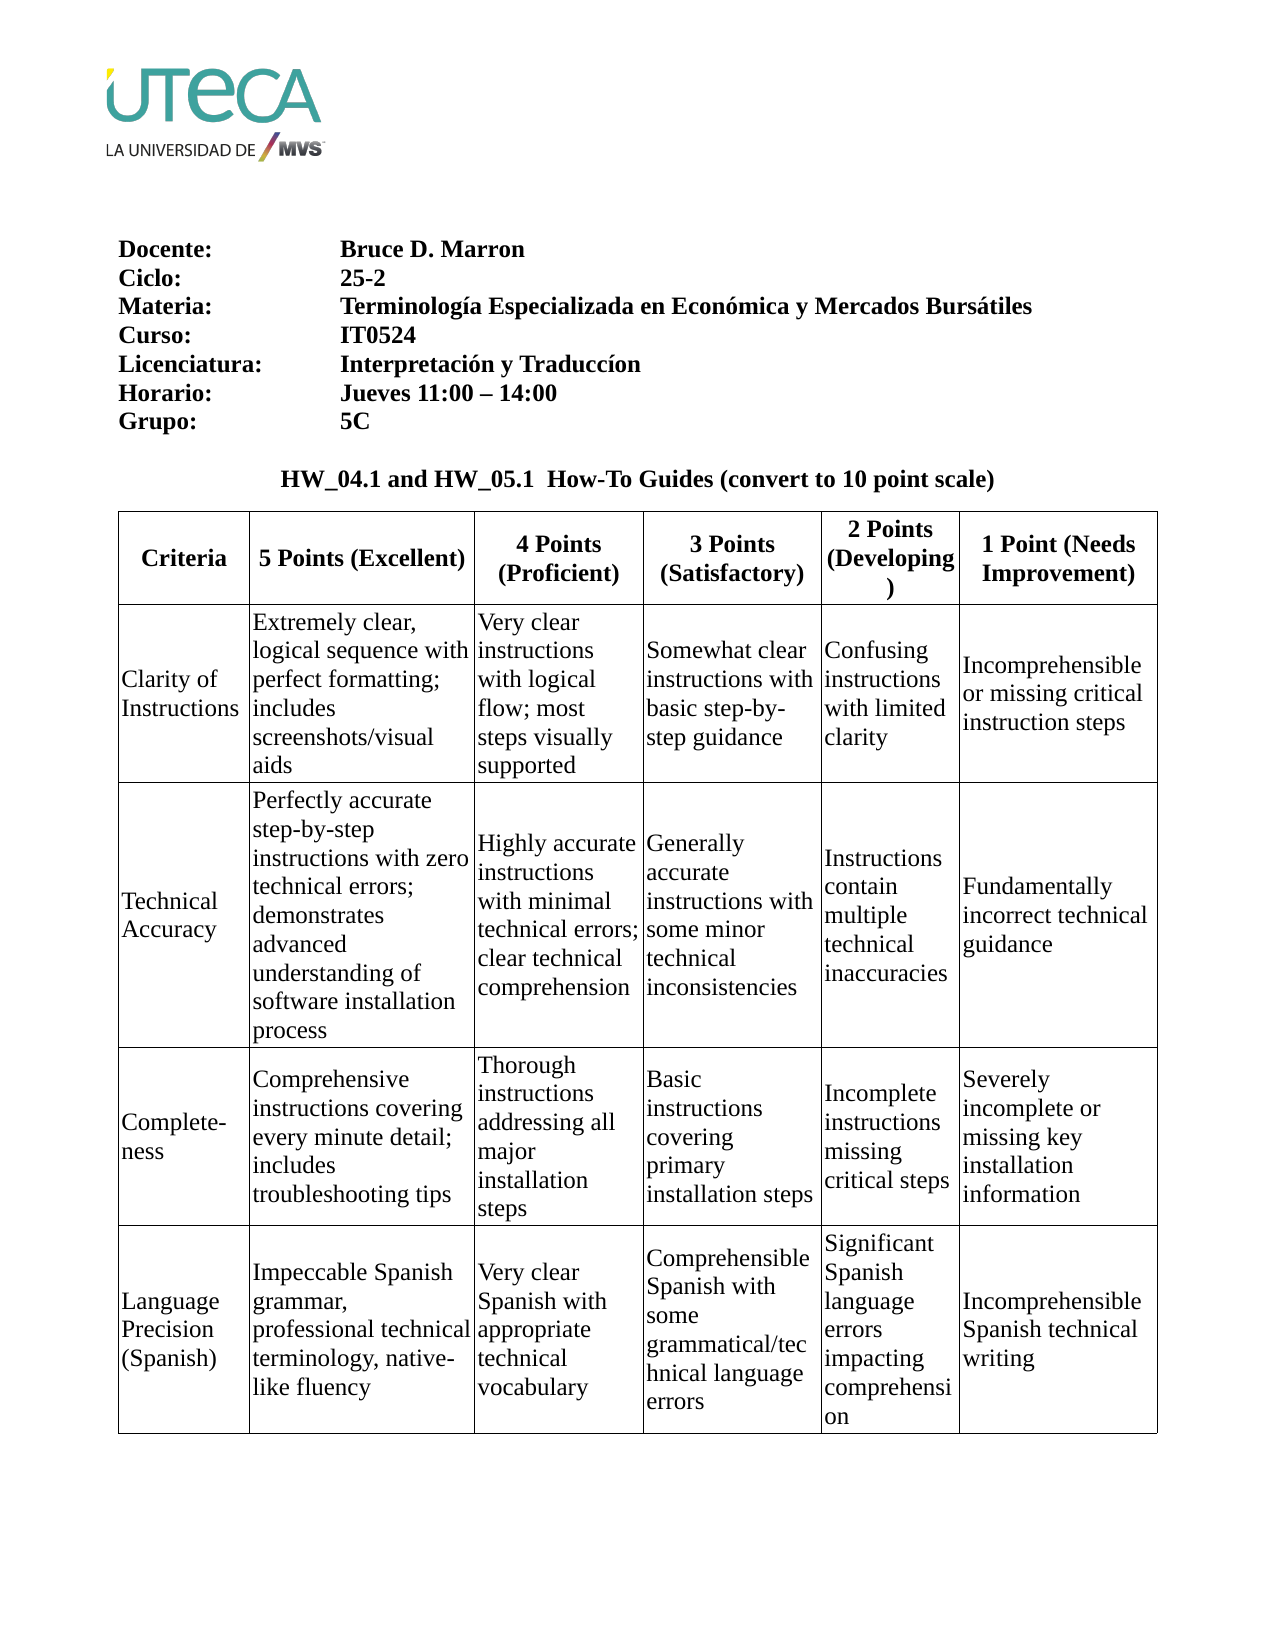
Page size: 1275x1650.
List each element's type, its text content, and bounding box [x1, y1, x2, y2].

table_cell Confusing instructions with limited clarity [822, 605, 959, 782]
table_cell Basic instructions covering primary installation steps [644, 1048, 821, 1225]
text HW_04.1 and HW_05.1 How-To Guides (convert to 10 point scale) [118, 464, 1157, 493]
table_cell Very clear Spanish with appropriate technical vocabulary [475, 1226, 643, 1432]
text Horario: Jueves 11:00 – 14:00 [118, 378, 1157, 406]
text Grupo: 5C [118, 406, 1157, 435]
table_cell Very clear instructions with logical flow; most steps visually supported [475, 605, 643, 782]
table_cell Incomplete instructions missing critical steps [822, 1048, 959, 1225]
table_cell Complete-ness [119, 1048, 249, 1225]
text Curso: IT0524 [118, 320, 1157, 349]
table_cell Extremely clear, logical sequence with perfect formatting; includes screenshots/visual aids [250, 605, 474, 782]
text Materia: Terminología Especializada en Económica y Mercados Bursátiles [118, 291, 1157, 320]
table_cell Instructions contain multiple technical inaccuracies [822, 783, 959, 1047]
table_header Criteria [119, 512, 249, 604]
text Licenciatura: Interpretación y Traduccíon [118, 349, 1157, 378]
table_header 2 Points (Developing) [822, 512, 959, 604]
table_cell Comprehensive instructions covering every minute detail; includes troubleshooting tips [250, 1048, 474, 1225]
table_cell Highly accurate instructions with minimal technical errors; clear technical comprehension [475, 783, 643, 1047]
table_cell Perfectly accurate step-by-step instructions with zero technical errors; demonstrates advanced understanding of software installation process [250, 783, 474, 1047]
table_cell Comprehensible Spanish with some grammatical/technical language errors [644, 1226, 821, 1432]
table_header 3 Points (Satisfactory) [644, 512, 821, 604]
table_cell Incomprehensible or missing critical instruction steps [960, 605, 1157, 782]
text Ciclo: 25-2 [118, 263, 1157, 291]
table_cell Thorough instructions addressing all major installation steps [475, 1048, 643, 1225]
table_cell Significant Spanish language errors impacting comprehension [822, 1226, 959, 1432]
table_cell Somewhat clear instructions with basic step-by-step guidance [644, 605, 821, 782]
table_cell Severely incomplete or missing key installation information [960, 1048, 1157, 1225]
table_cell Clarity of Instructions [119, 605, 249, 782]
table_cell Impeccable Spanish grammar, professional technical terminology, native-like fluency [250, 1226, 474, 1432]
picture [104, 64, 328, 166]
table_cell Generally accurate instructions with some minor technical inconsistencies [644, 783, 821, 1047]
table_cell Technical Accuracy [119, 783, 249, 1047]
table_header 1 Point (Needs Improvement) [960, 512, 1157, 604]
table_cell Fundamentally incorrect technical guidance [960, 783, 1157, 1047]
table_cell Language Precision (Spanish) [119, 1226, 249, 1432]
text Docente: Bruce D. Marron [118, 234, 1157, 263]
table_header 5 Points (Excellent) [250, 512, 474, 604]
table_cell Incomprehensible Spanish technical writing [960, 1226, 1157, 1432]
table_header 4 Points (Proficient) [475, 512, 643, 604]
